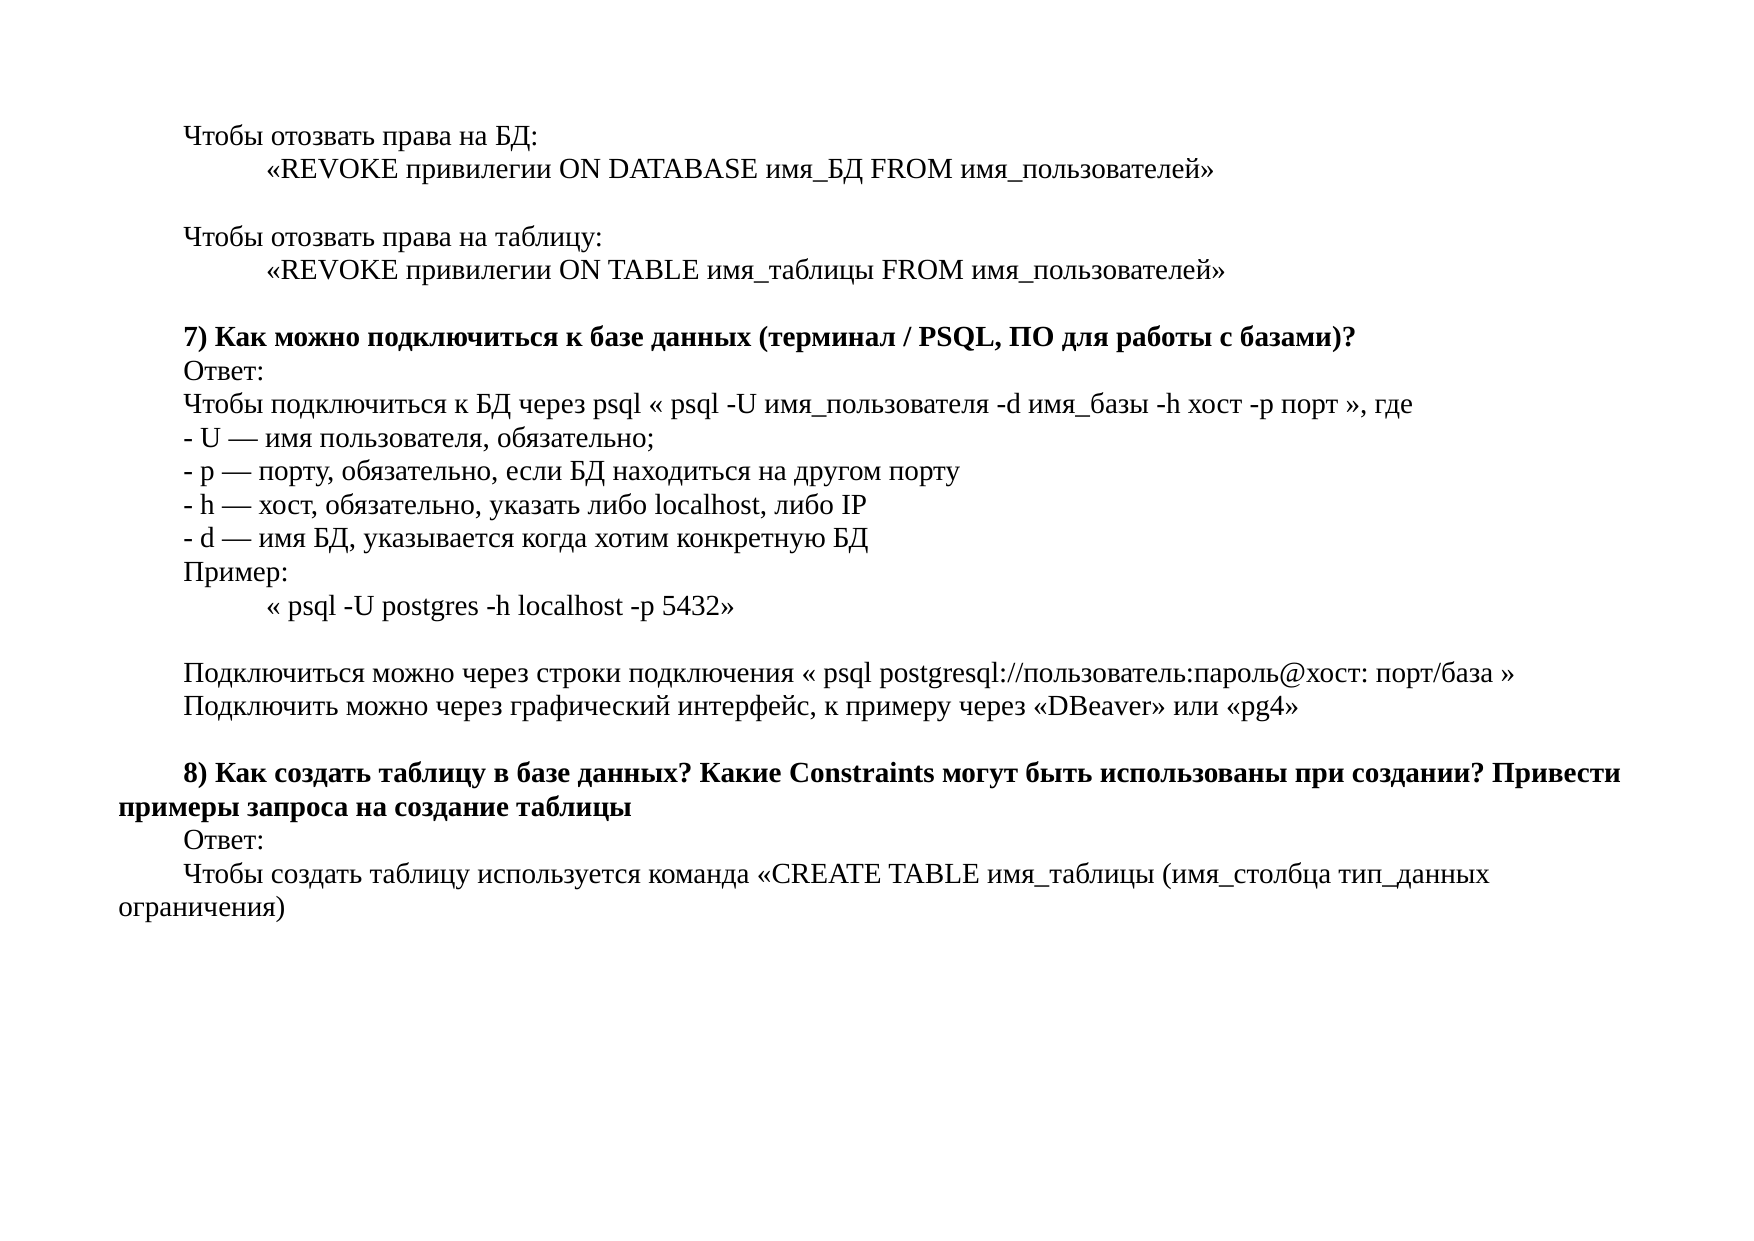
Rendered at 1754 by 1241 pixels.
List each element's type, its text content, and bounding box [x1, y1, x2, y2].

text Подключить можно через графический интерфейс, к примеру через «DBeaver» или «pg4» [118, 688, 1635, 722]
text «REVOKE привилегии ON TABLE имя_таблицы FROM имя_пользователей» [118, 252, 1635, 286]
text Ответ: [118, 822, 1635, 856]
text «REVOKE привилегии ON DATABASE имя_БД FROM имя_пользователей» [118, 152, 1635, 185]
text Чтобы подключиться к БД через psql « psql -U имя_пользователя -d имя_базы -h хост -p порт », где [118, 386, 1635, 420]
text - p — порту, обязательно, если БД находиться на другом порту [118, 453, 1635, 487]
text Ответ: [118, 353, 1635, 386]
text Подключиться можно через строки подключения « psql postgresql://пользователь:пароль@хост: порт/база » [118, 655, 1635, 688]
text 8) Как создать таблицу в базе данных? Какие Constraints могут быть использованы при создании? Привести примеры запроса на создание таблицы [118, 755, 1635, 822]
text - U — имя пользователя, обязательно; [118, 420, 1635, 453]
text Чтобы отозвать права на БД: [118, 118, 1635, 152]
text 7) Как можно подключиться к базе данных (терминал / PSQL, ПО для работы с базами)? [118, 319, 1635, 353]
text Пример: [118, 554, 1635, 588]
text - h — хост, обязательно, указать либо localhost, либо IP [118, 487, 1635, 521]
text Чтобы создать таблицу используется команда «CREATE TABLE имя_таблицы (имя_столбца тип_данных ограничения) [118, 856, 1635, 923]
text - d — имя БД, указывается когда хотим конкретную БД [118, 521, 1635, 554]
text Чтобы отозвать права на таблицу: [118, 219, 1635, 252]
text « psql -U postgres -h localhost -p 5432» [118, 588, 1635, 621]
